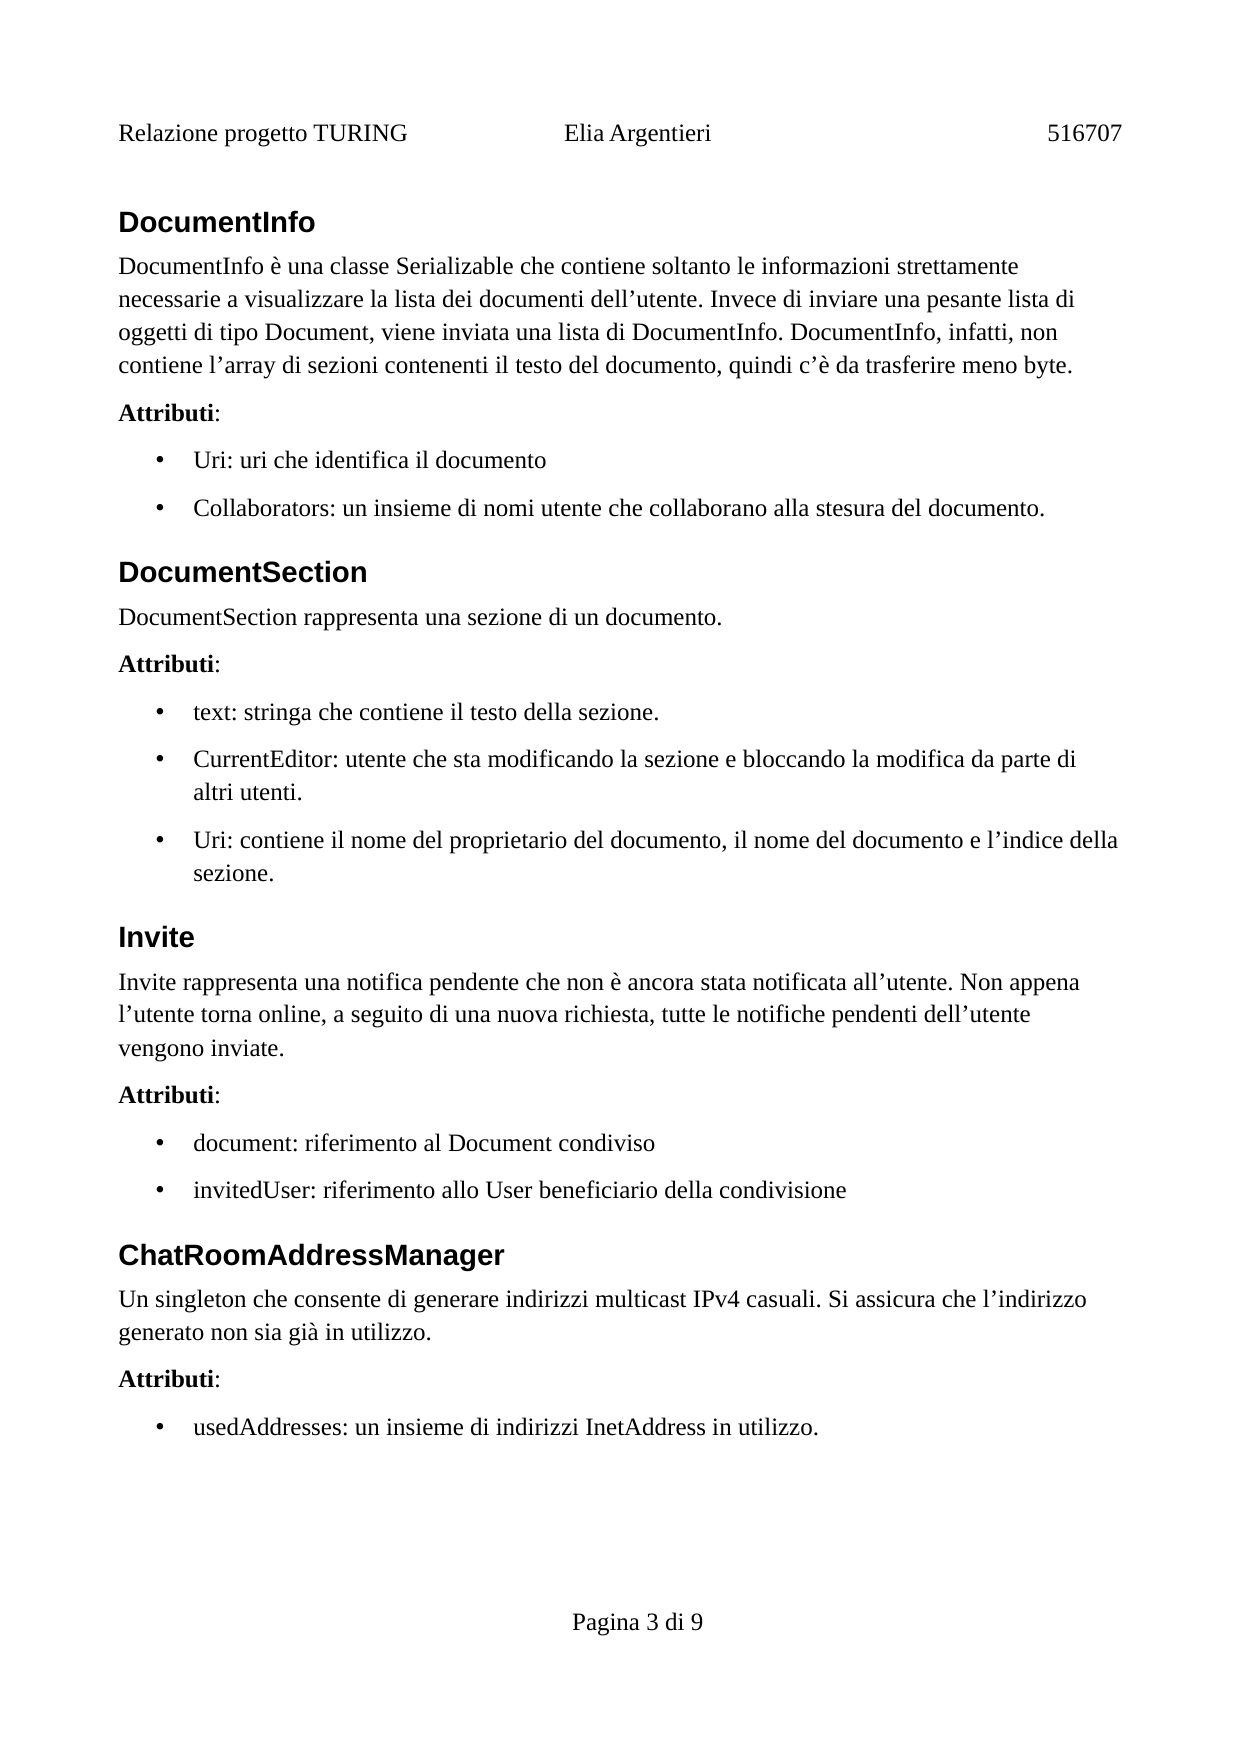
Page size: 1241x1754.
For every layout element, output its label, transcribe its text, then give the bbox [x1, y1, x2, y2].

subtitle DocumentInfo [118, 205, 1122, 239]
text DocumentSection rappresenta una sezione di un documento. [118, 602, 1122, 630]
subtitle ChatRoomAddressManager [118, 1238, 1122, 1271]
text Attributi: [118, 649, 1122, 678]
list text: stringa che contiene il testo della sezione. [156, 697, 1122, 726]
text Invite rappresenta una notifica pendente che non è ancora stata notificata all’utente. Non appena l’utente torna online, a seguito di una nuova richiesta, tutte le notifiche pendenti dell’utente vengono inviate. [118, 967, 1122, 1061]
list Uri: uri che identifica il documento [156, 446, 1122, 474]
list invitedUser: riferimento allo User beneficiario della condivisione [156, 1175, 1122, 1204]
text DocumentInfo è una classe Serializable che contiene soltanto le informazioni strettamente necessarie a visualizzare la lista dei documenti dell’utente. Invece di inviare una pesante lista di oggetti di tipo Document, viene inviata una lista di DocumentInfo. DocumentInfo, infatti, non contiene l’array di sezioni contenenti il testo del documento, quindi c’è da trasferire meno byte. [118, 251, 1122, 379]
list Uri: contiene il nome del proprietario del documento, il nome del documento e l’indice della sezione. [156, 825, 1122, 887]
list Collaborators: un insieme di nomi utente che collaborano alla stesura del documento. [156, 493, 1122, 522]
subtitle Invite [118, 920, 1122, 954]
text Un singleton che consente di generare indirizzi multicast IPv4 casuali. Si assicura che l’indirizzo generato non sia già in utilizzo. [118, 1284, 1122, 1346]
subtitle DocumentSection [118, 555, 1122, 589]
list usedAddresses: un insieme di indirizzi InetAddress in utilizzo. [156, 1412, 1122, 1441]
text Attributi: [118, 1364, 1122, 1393]
text Attributi: [118, 1080, 1122, 1109]
list document: riferimento al Document condiviso [156, 1128, 1122, 1157]
list CurrentEditor: utente che sta modificando la sezione e bloccando la modifica da parte di altri utenti. [156, 744, 1122, 806]
text Attributi: [118, 398, 1122, 427]
